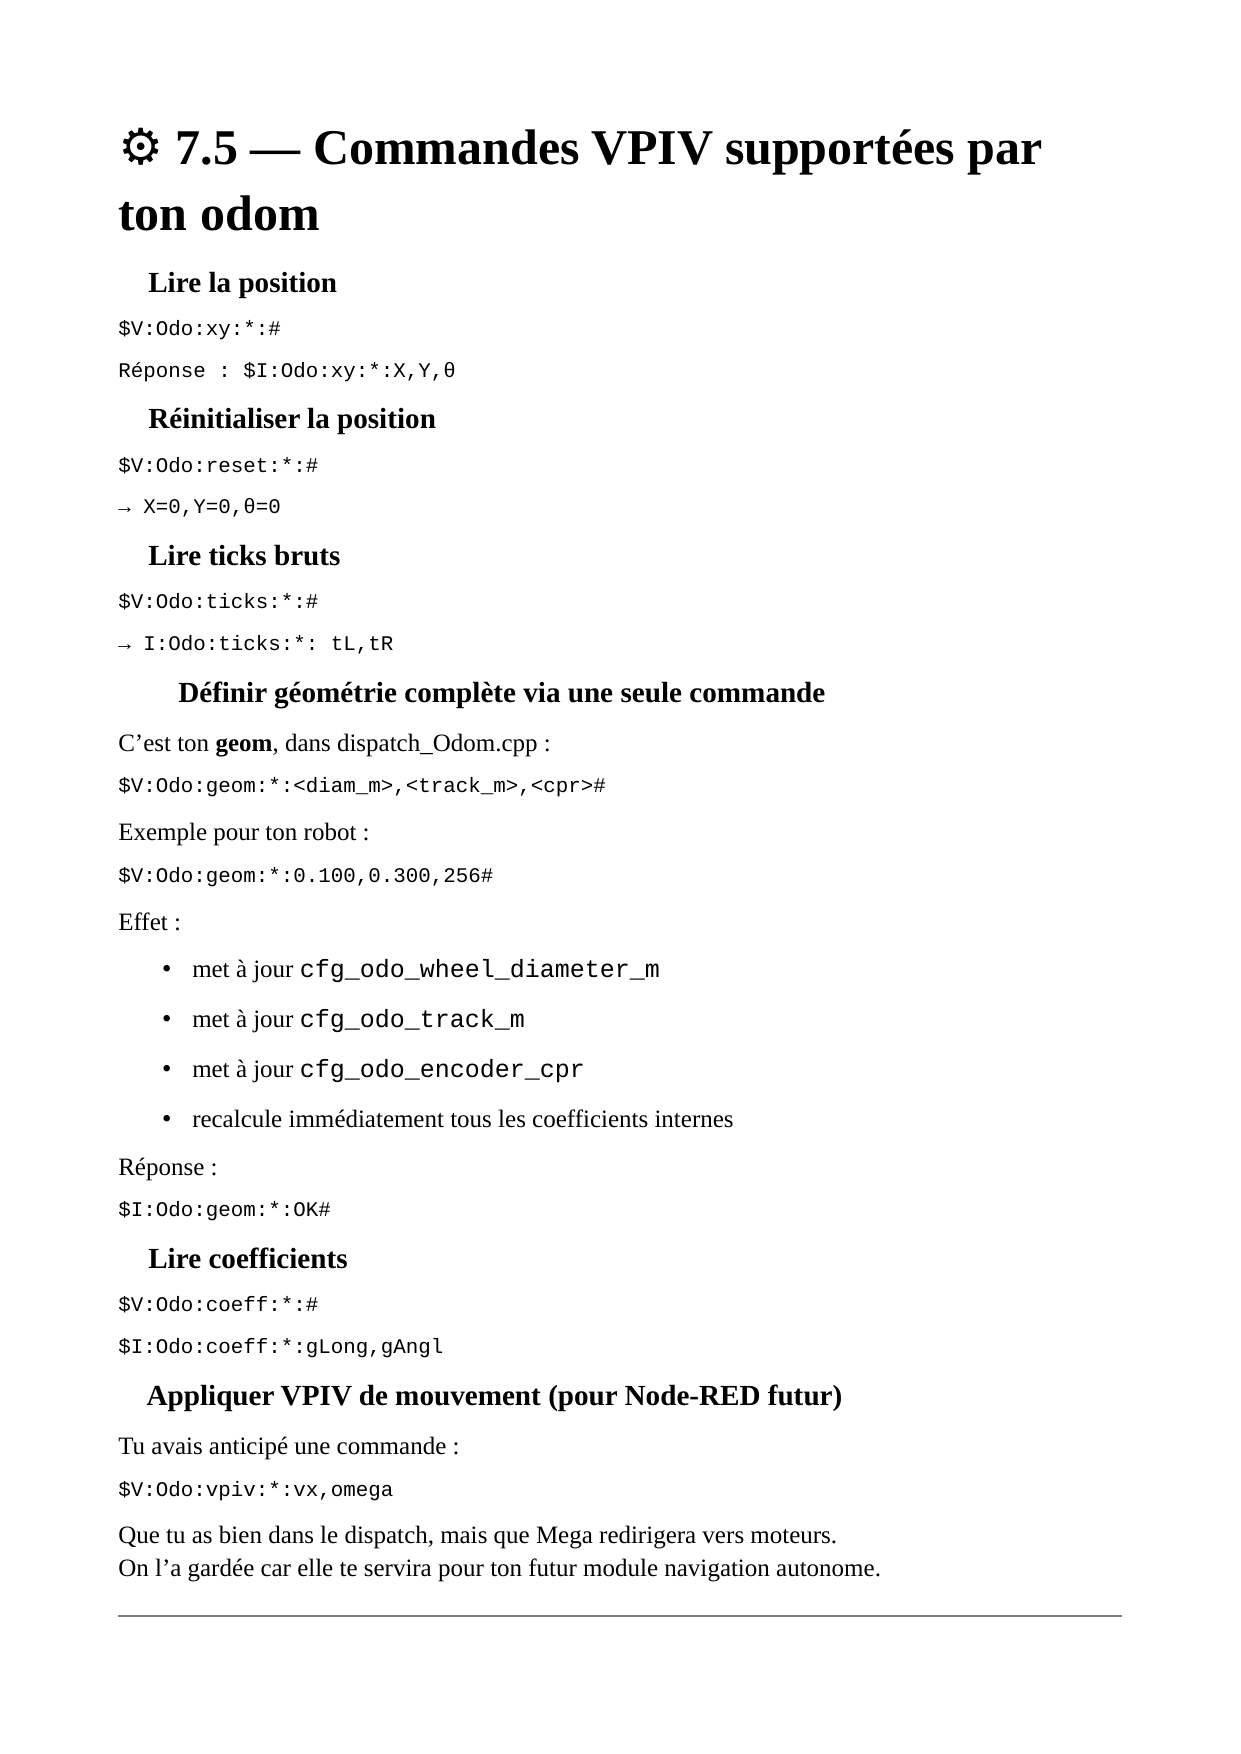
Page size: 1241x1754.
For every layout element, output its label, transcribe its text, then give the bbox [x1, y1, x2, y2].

text $V:Odo:geom:*:0.100,0.300,256# [118, 865, 1122, 888]
text $V:Odo:coeff:*:# [118, 1294, 1122, 1318]
text $V:Odo:geom:*:<diam_m>,<track_m>,<cpr># [118, 776, 1122, 799]
text $I:Odo:geom:*:OK# [118, 1199, 1122, 1223]
text $V:Odo:xy:*:# [118, 318, 1122, 342]
text → I:Odo:ticks:*: tL,tR [118, 633, 1122, 657]
text Effet : [118, 907, 1122, 935]
subtitle 📌 Réinitialiser la position [118, 401, 1122, 435]
subtitle 📌 Lire coefficients [118, 1241, 1122, 1275]
text Tu avais anticipé une commande : [118, 1431, 1122, 1460]
subtitle 📌 Lire ticks bruts [118, 538, 1122, 572]
list recalcule immédiatement tous les coefficients internes [162, 1104, 1122, 1133]
text Réponse : [118, 1152, 1122, 1181]
subtitle 📌 Lire la position [118, 265, 1122, 298]
text C’est ton geom, dans dispatch_Odom.cpp : [118, 728, 1122, 757]
text $I:Odo:coeff:*:gLong,gAngl [118, 1336, 1122, 1360]
subtitle ⚙️ 7.5 — Commandes VPIV supportées par ton odom [118, 118, 1122, 242]
subtitle 📌 🔥 Définir géométrie complète via une seule commande [118, 675, 1122, 708]
text → X=0,Y=0,θ=0 [118, 496, 1122, 520]
subtitle 📌 Appliquer VPIV de mouvement (pour Node-RED futur) [118, 1378, 1122, 1411]
text $V:Odo:ticks:*:# [118, 591, 1122, 615]
list met à jour cfg_odo_track_m [162, 1004, 1122, 1035]
text $V:Odo:reset:*:# [118, 454, 1122, 478]
list met à jour cfg_odo_encoder_cpr [162, 1054, 1122, 1085]
list met à jour cfg_odo_wheel_diameter_m [162, 954, 1122, 985]
text Réponse : $I:Odo:xy:*:X,Y,θ [118, 360, 1122, 383]
text $V:Odo:vpiv:*:vx,omega [118, 1479, 1122, 1502]
text Exemple pour ton robot : [118, 817, 1122, 846]
text Que tu as bien dans le dispatch, mais que Mega redirigera vers moteurs. On l’a gardée car elle te servira pour ton futur module navigation autonome. [118, 1520, 1122, 1582]
